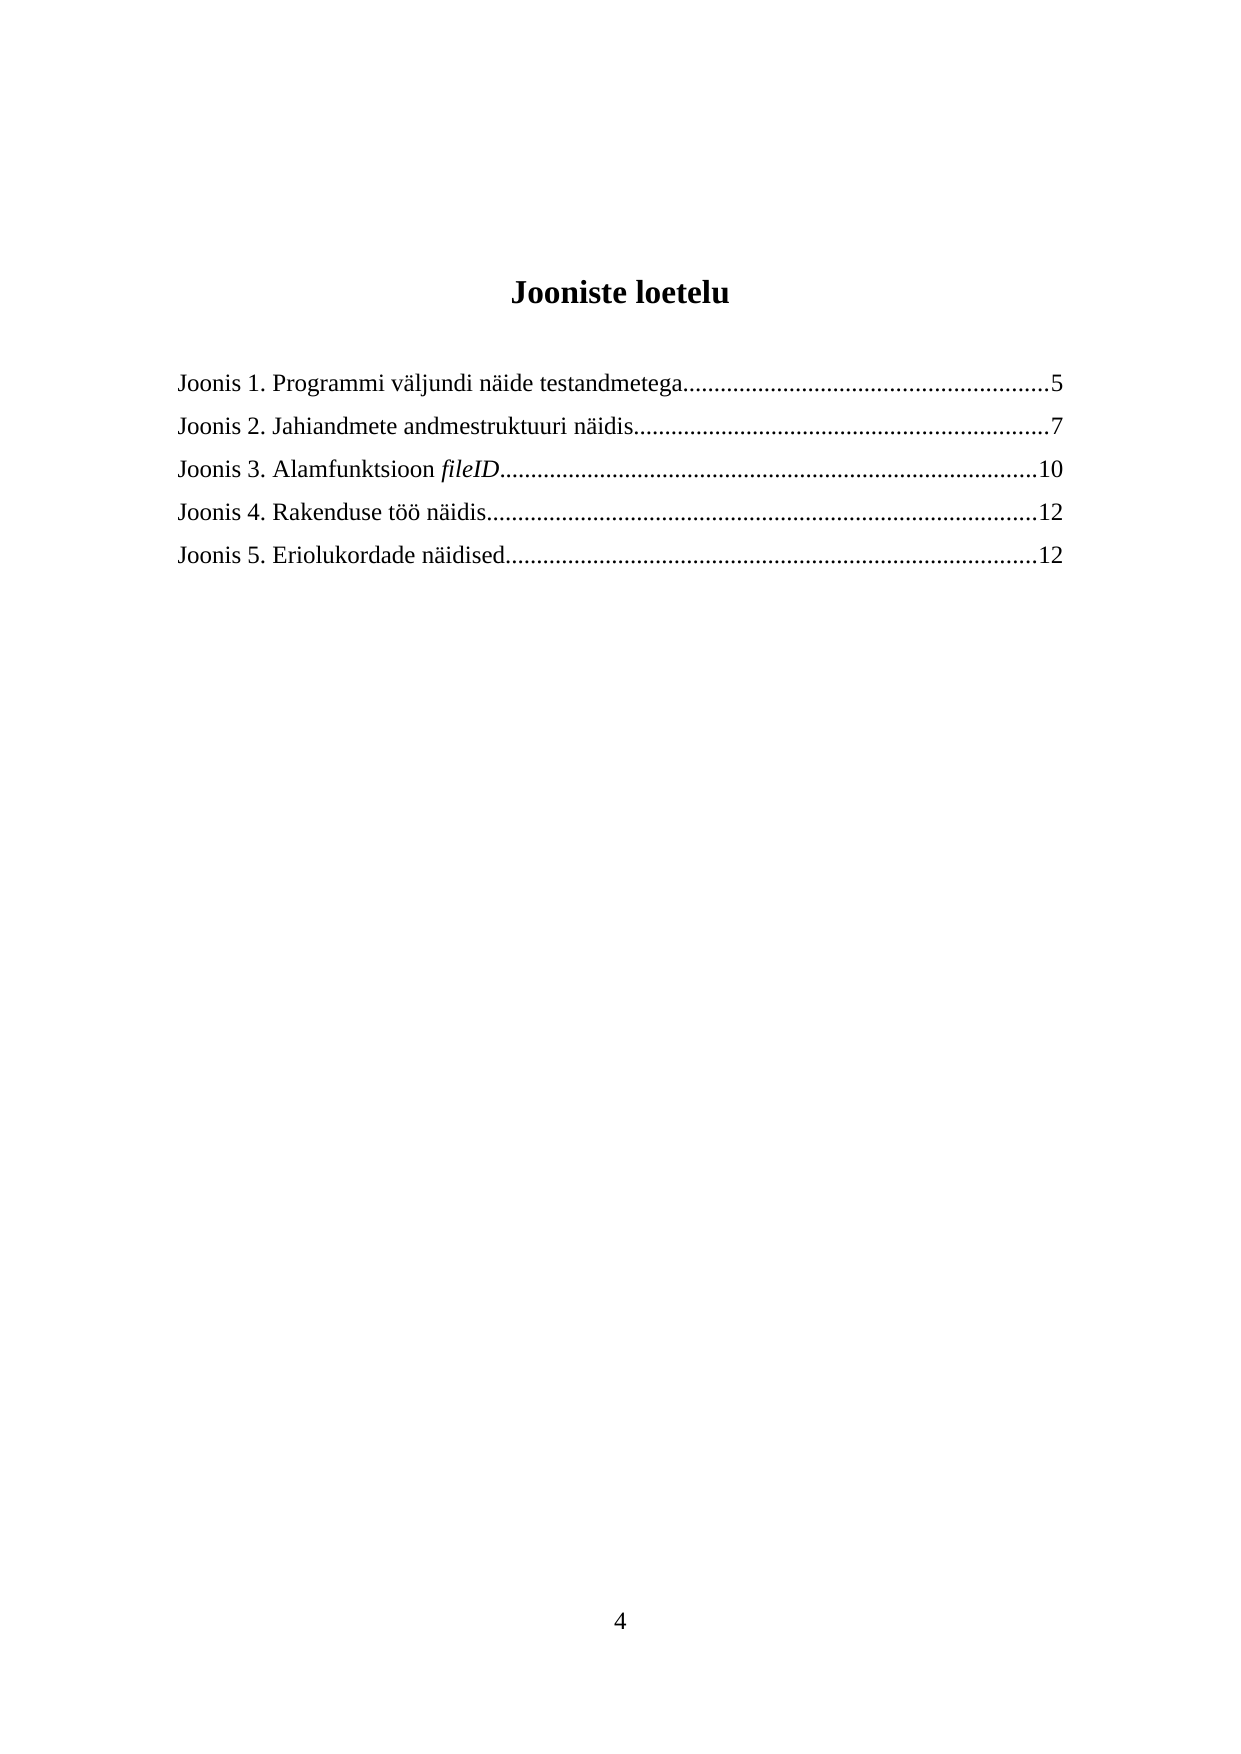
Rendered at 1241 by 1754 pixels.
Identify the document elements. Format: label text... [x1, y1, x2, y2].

text Joonis 1. Programmi väljundi näide testandmetega. 5 [177, 368, 1063, 397]
subtitle Jooniste loetelu [177, 273, 1063, 311]
text Joonis 2. Jahiandmete andmestruktuuri näidis. 7 [177, 411, 1063, 440]
text Joonis 4. Rakenduse töö näidis. 12 [177, 497, 1063, 526]
text Joonis 3. Alamfunktsioon fileID. 10 [177, 454, 1063, 483]
text Joonis 5. Eriolukordade näidised. 12 [177, 541, 1063, 569]
